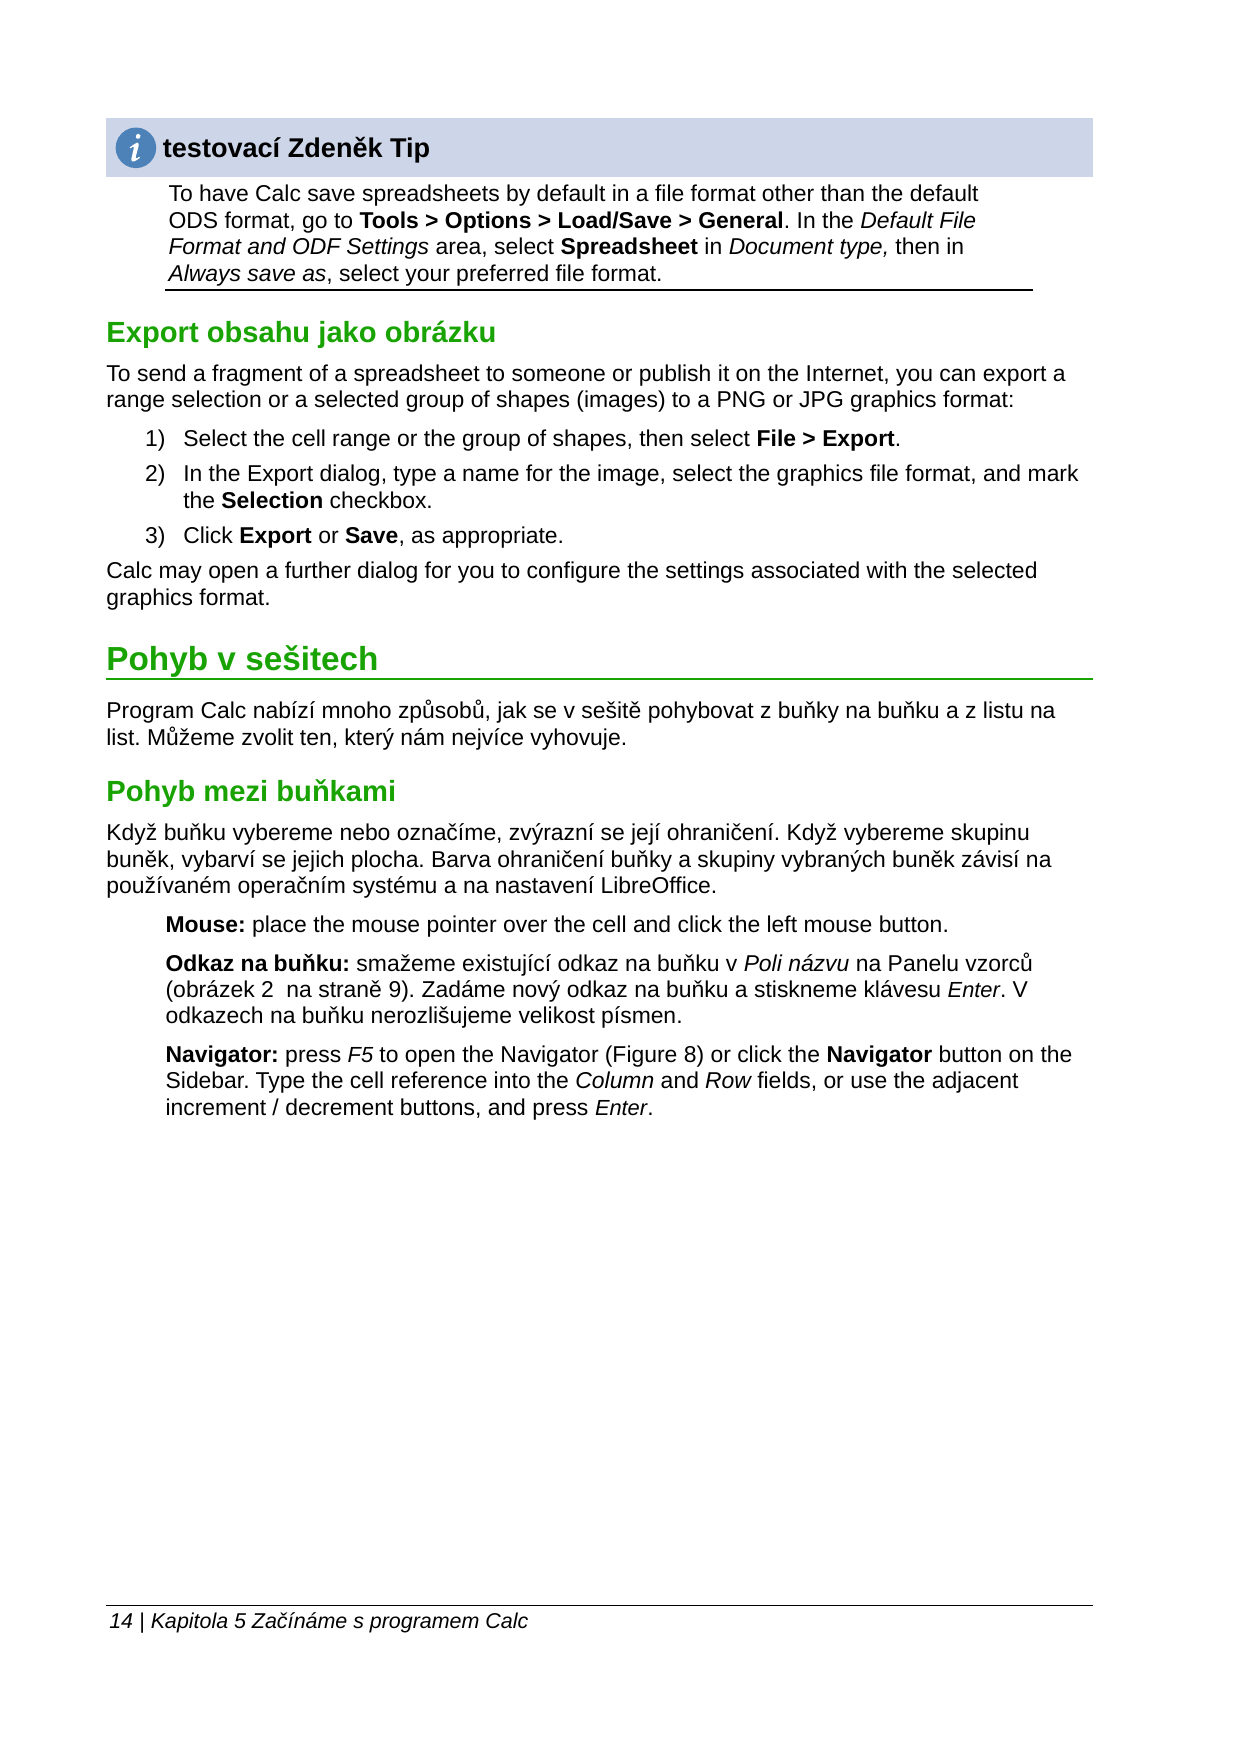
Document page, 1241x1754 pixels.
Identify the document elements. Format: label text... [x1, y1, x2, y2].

list Click Export or Save, as appropriate. [165, 522, 1093, 548]
subtitle Export obsahu jako obrázku [106, 314, 1093, 348]
text Odkaz na buňku: smažeme existující odkaz na buňku v Poli názvu na Panelu vzorců (obrázek 2 na straně 8). Zadáme nový odkaz na buňku a stiskneme klávesu Enter. V odkazech na buňku nerozlišujeme velikost písmen. [165, 949, 1093, 1029]
text Když buňku vybereme nebo označíme, zvýrazní se její ohraničení. Když vybereme skupinu buněk, vybarví se jejich plocha. Barva ohraničení buňky a skupiny vybraných buněk závisí na používaném operačním systému a na nastavení LibreOffice. [106, 819, 1093, 898]
subtitle Pohyb mezi buňkami [106, 774, 1093, 807]
text Navigator: press F5 to open the Navigator (Figure 8) or click the Navigator button on the Sidebar. Type the cell reference into the Column and Row fields, or use the adjacent increment / decrement buttons, and press Enter. [165, 1041, 1093, 1120]
text Mouse: place the mouse pointer over the cell and click the left mouse button. [165, 911, 1093, 937]
list Select the cell range or the group of shapes, then select File > Export. [165, 425, 1093, 451]
text Calc may open a further dialog for you to configure the settings associated with the selected graphics format. [106, 557, 1093, 610]
list To send a fragment of a spreadsheet to someone or publish it on the Internet, you can export a range selection or a selected group of shapes (images) to a PNG or JPG graphics format: [106, 360, 1093, 413]
subtitle testovací Zdeněk Tip [106, 118, 1093, 177]
text To have Calc save spreadsheets by default in a file format other than the default ODS format, go to Tools > Options > Load/Save > General. In the Default File Format and ODF Settings area, select Spreadsheet in Document type, then in Always save as, select your preferred file format. [165, 177, 1033, 289]
text Program Calc nabízí mnoho způsobů, jak se v sešitě pohybovat z buňky na buňku a z listu na list. Můžeme zvolit ten, který nám nejvíce vyhovuje. [106, 697, 1093, 750]
list In the Export dialog, type a name for the image, select the graphics file format, and mark the Selection checkbox. [165, 460, 1093, 513]
subtitle Pohyb v sešitech [106, 639, 1093, 678]
